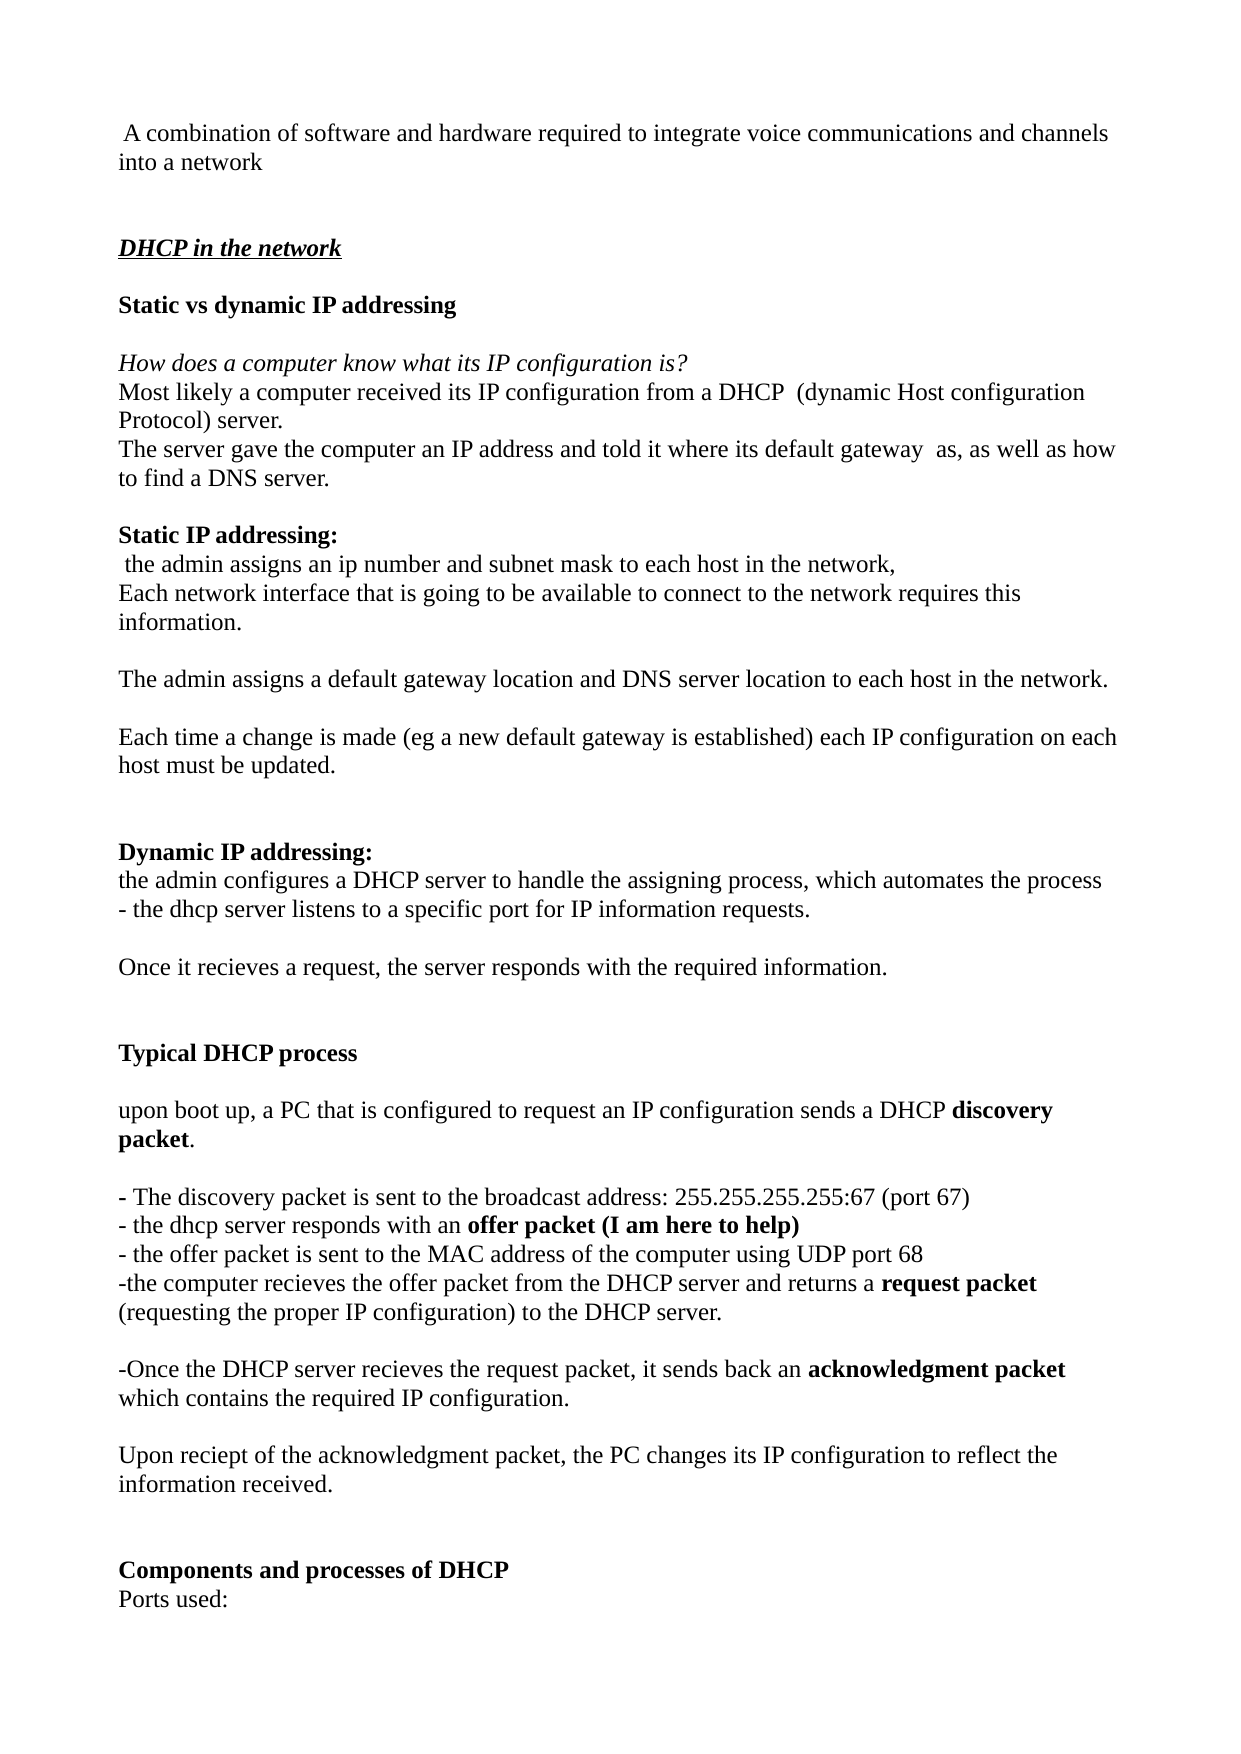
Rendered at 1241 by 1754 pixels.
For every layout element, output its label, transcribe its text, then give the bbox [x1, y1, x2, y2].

text DHCP in the network [118, 233, 1122, 262]
text Upon reciept of the acknowledgment packet, the PC changes its IP configuration to reflect the information received. [118, 1441, 1122, 1498]
text the admin configures a DHCP server to handle the assigning process, which automates the process [118, 866, 1122, 894]
text A combination of software and hardware required to integrate voice communications and channels into a network [118, 118, 1122, 176]
text The server gave the computer an IP address and told it where its default gateway as, as well as how to find a DNS server. [118, 434, 1122, 492]
text Most likely a computer received its IP configuration from a DHCP (dynamic Host configuration Protocol) server. [118, 377, 1122, 434]
text upon boot up, a PC that is configured to request an IP configuration sends a DHCP discovery packet. [118, 1096, 1122, 1153]
text Components and processes of DHCP [118, 1556, 1122, 1584]
text Once it recieves a request, the server responds with the required information. [118, 952, 1122, 981]
text Static vs dynamic IP addressing [118, 291, 1122, 319]
text - the offer packet is sent to the MAC address of the computer using UDP port 68 [118, 1239, 1122, 1268]
text Typical DHCP process [118, 1038, 1122, 1067]
text - the dhcp server listens to a specific port for IP information requests. [118, 894, 1122, 923]
text -Once the DHCP server recieves the request packet, it sends back an acknowledgment packet which contains the required IP configuration. [118, 1354, 1122, 1412]
text - The discovery packet is sent to the broadcast address: 255.255.255.255:67 (port 67) [118, 1182, 1122, 1211]
text Static IP addressing: [118, 521, 1122, 549]
text How does a computer know what its IP configuration is? [118, 348, 1122, 377]
text -the computer recieves the offer packet from the DHCP server and returns a request packet (requesting the proper IP configuration) to the DHCP server. [118, 1268, 1122, 1326]
text Dynamic IP addressing: [118, 837, 1122, 866]
text Each time a change is made (eg a new default gateway is established) each IP configuration on each host must be updated. [118, 722, 1122, 779]
text Each network interface that is going to be available to connect to the network requires this information. [118, 578, 1122, 636]
text the admin assigns an ip number and subnet mask to each host in the network, [118, 549, 1122, 578]
text Ports used: [118, 1584, 1122, 1613]
text The admin assigns a default gateway location and DNS server location to each host in the network. [118, 664, 1122, 693]
text - the dhcp server responds with an offer packet (I am here to help) [118, 1211, 1122, 1239]
